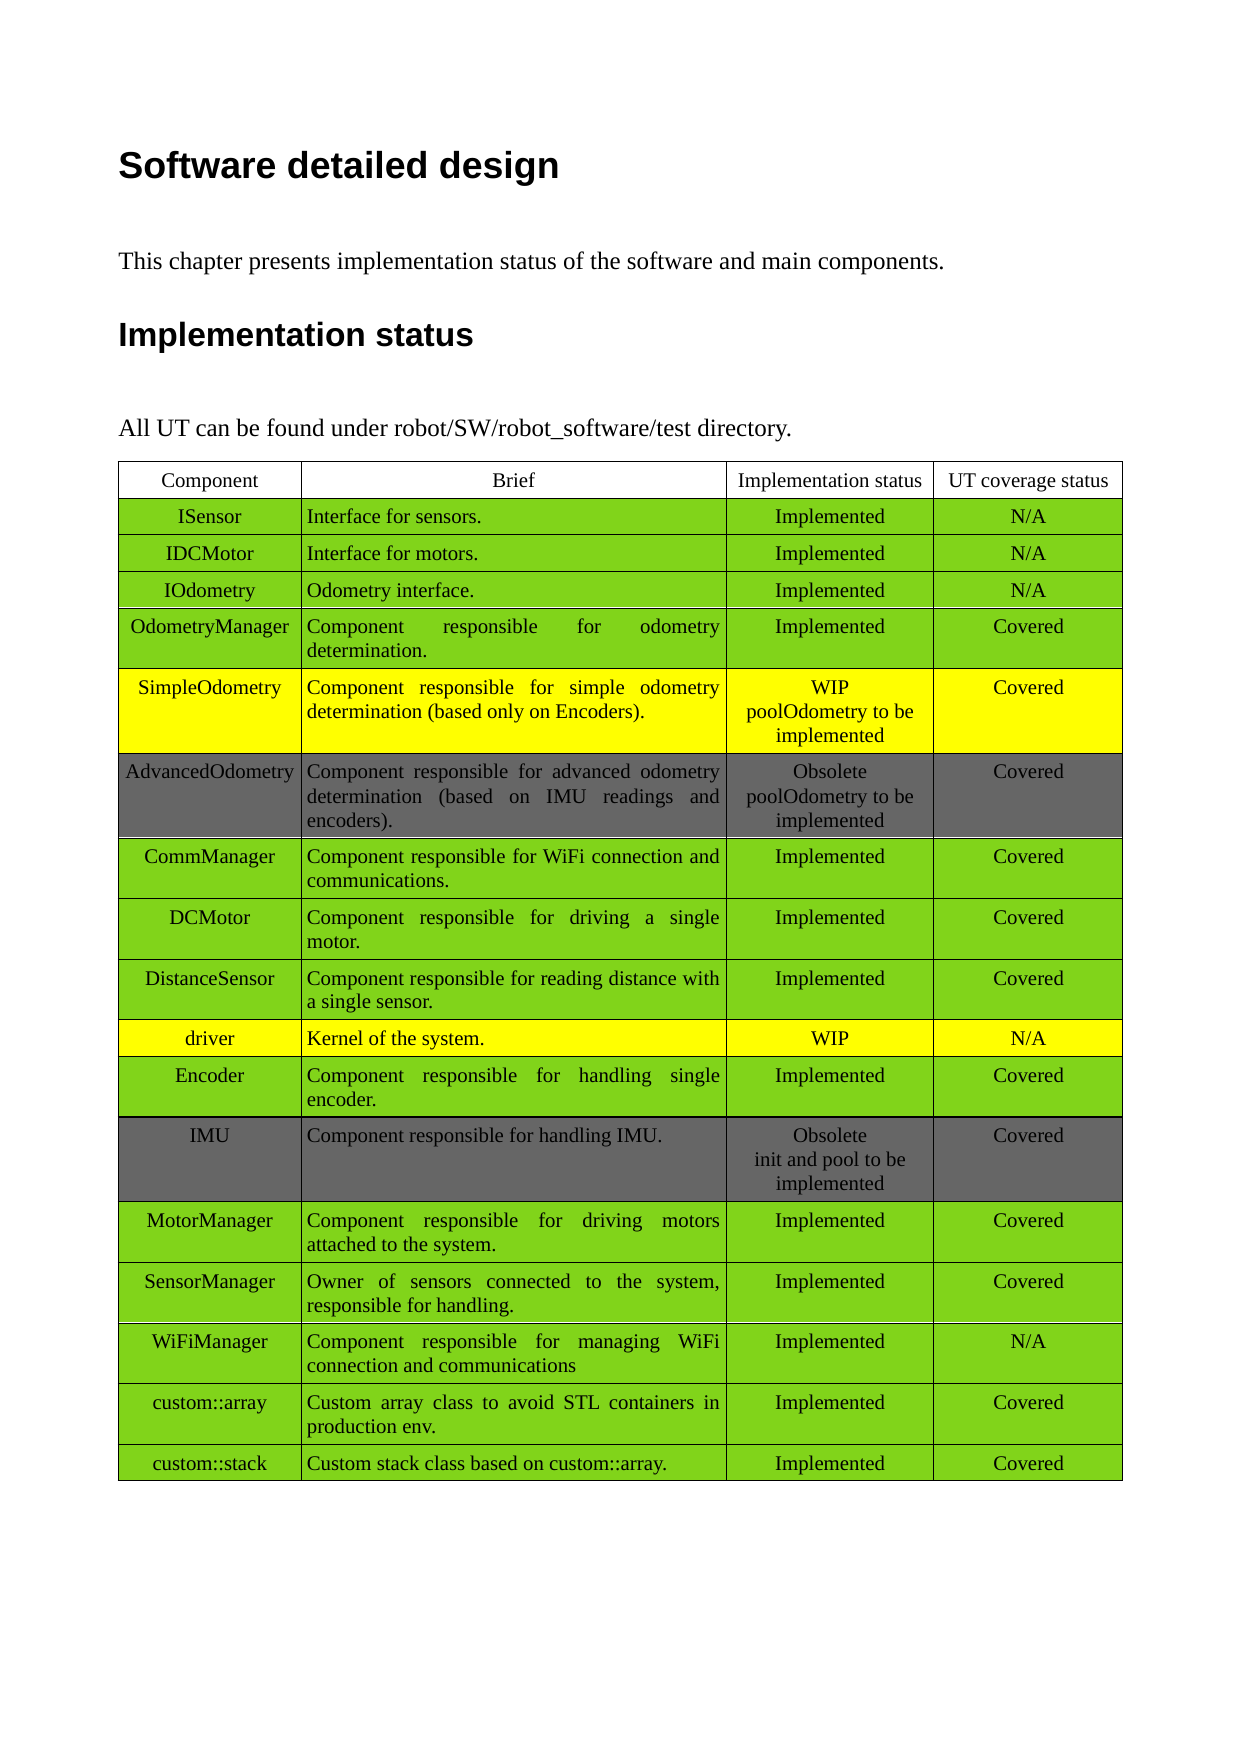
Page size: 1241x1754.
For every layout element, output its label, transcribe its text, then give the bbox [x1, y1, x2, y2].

table_cell Covered [934, 1202, 1122, 1262]
table_cell MotorManager [119, 1202, 301, 1262]
table_cell Custom stack class based on custom::array. [302, 1445, 726, 1480]
table_cell IDCMotor [119, 535, 301, 571]
table_header UT coverage status [934, 462, 1122, 498]
table_cell Encoder [119, 1057, 301, 1116]
table_cell Covered [934, 899, 1122, 959]
table_cell Component responsible for handling single encoder. [302, 1057, 726, 1116]
table_cell Covered [934, 669, 1122, 753]
table_cell SimpleOdometry [119, 669, 301, 753]
table_cell Component responsible for driving a single motor. [302, 899, 726, 959]
table_cell DCMotor [119, 899, 301, 959]
table_cell Implemented [727, 1057, 933, 1116]
table_cell custom::stack [119, 1445, 301, 1480]
table_cell Odometry interface. [302, 572, 726, 607]
table_cell WiFiManager [119, 1324, 301, 1383]
table_cell Implemented [727, 572, 933, 607]
table_cell Covered [934, 1118, 1122, 1201]
table_cell Obsolete init and pool to be implemented [727, 1118, 933, 1201]
table_cell Implemented [727, 609, 933, 668]
table_cell DistanceSensor [119, 960, 301, 1019]
table_cell Component responsible for managing WiFi connection and communications [302, 1324, 726, 1383]
table_cell Component responsible for WiFi connection and communications. [302, 839, 726, 898]
table_cell Custom array class to avoid STL containers in production env. [302, 1384, 726, 1444]
table_cell Component responsible for handling IMU. [302, 1118, 726, 1201]
table_cell Covered [934, 960, 1122, 1019]
table_header Implementation status [727, 462, 933, 498]
table_cell driver [119, 1020, 301, 1056]
table_header Component [119, 462, 301, 498]
table_cell N/A [934, 1324, 1122, 1383]
table_cell CommManager [119, 839, 301, 898]
table_cell N/A [934, 572, 1122, 607]
table_cell Covered [934, 609, 1122, 668]
table_cell Covered [934, 1263, 1122, 1322]
table_cell N/A [934, 1020, 1122, 1056]
table_cell Component responsible for reading distance with a single sensor. [302, 960, 726, 1019]
table_cell Implemented [727, 1445, 933, 1480]
table_cell AdvancedOdometry [119, 754, 301, 837]
table_cell WIP [727, 1020, 933, 1056]
table_cell IOdometry [119, 572, 301, 607]
table_cell Covered [934, 754, 1122, 837]
table_cell Implemented [727, 1384, 933, 1444]
table_cell Covered [934, 839, 1122, 898]
table_cell IMU [119, 1118, 301, 1201]
table_cell WIP poolOdometry to be implemented [727, 669, 933, 753]
table_header Brief [302, 462, 726, 498]
table_cell N/A [934, 499, 1122, 534]
table_cell N/A [934, 535, 1122, 571]
table_cell Implemented [727, 839, 933, 898]
table_cell OdometryManager [119, 609, 301, 668]
table_cell Implemented [727, 499, 933, 534]
table_cell Owner of sensors connected to the system, responsible for handling. [302, 1263, 726, 1322]
table_cell Implemented [727, 1263, 933, 1322]
text This chapter presents implementation status of the software and main components. [118, 246, 1122, 275]
subtitle Implementation status [118, 315, 1122, 353]
table_cell Interface for sensors. [302, 499, 726, 534]
table_cell Component responsible for advanced odometry determination (based on IMU readings and encoders). [302, 754, 726, 837]
table_cell Component responsible for driving motors attached to the system. [302, 1202, 726, 1262]
table_cell Covered [934, 1057, 1122, 1116]
table_cell ISensor [119, 499, 301, 534]
table_cell Component responsible for simple odometry determination (based only on Encoders). [302, 669, 726, 753]
table_cell Implemented [727, 899, 933, 959]
table_cell Implemented [727, 535, 933, 571]
table_cell SensorManager [119, 1263, 301, 1322]
text All UT can be found under robot/SW/robot_software/test directory. [118, 413, 1122, 442]
table_cell Covered [934, 1445, 1122, 1480]
table_cell Implemented [727, 960, 933, 1019]
table_cell Interface for motors. [302, 535, 726, 571]
table_cell Covered [934, 1384, 1122, 1444]
table_cell Kernel of the system. [302, 1020, 726, 1056]
table_cell custom::array [119, 1384, 301, 1444]
table_cell Obsolete poolOdometry to be implemented [727, 754, 933, 837]
table_cell Implemented [727, 1202, 933, 1262]
table_cell Component responsible for odometry determination. [302, 609, 726, 668]
table_cell Implemented [727, 1324, 933, 1383]
subtitle Software detailed design [118, 143, 1122, 186]
